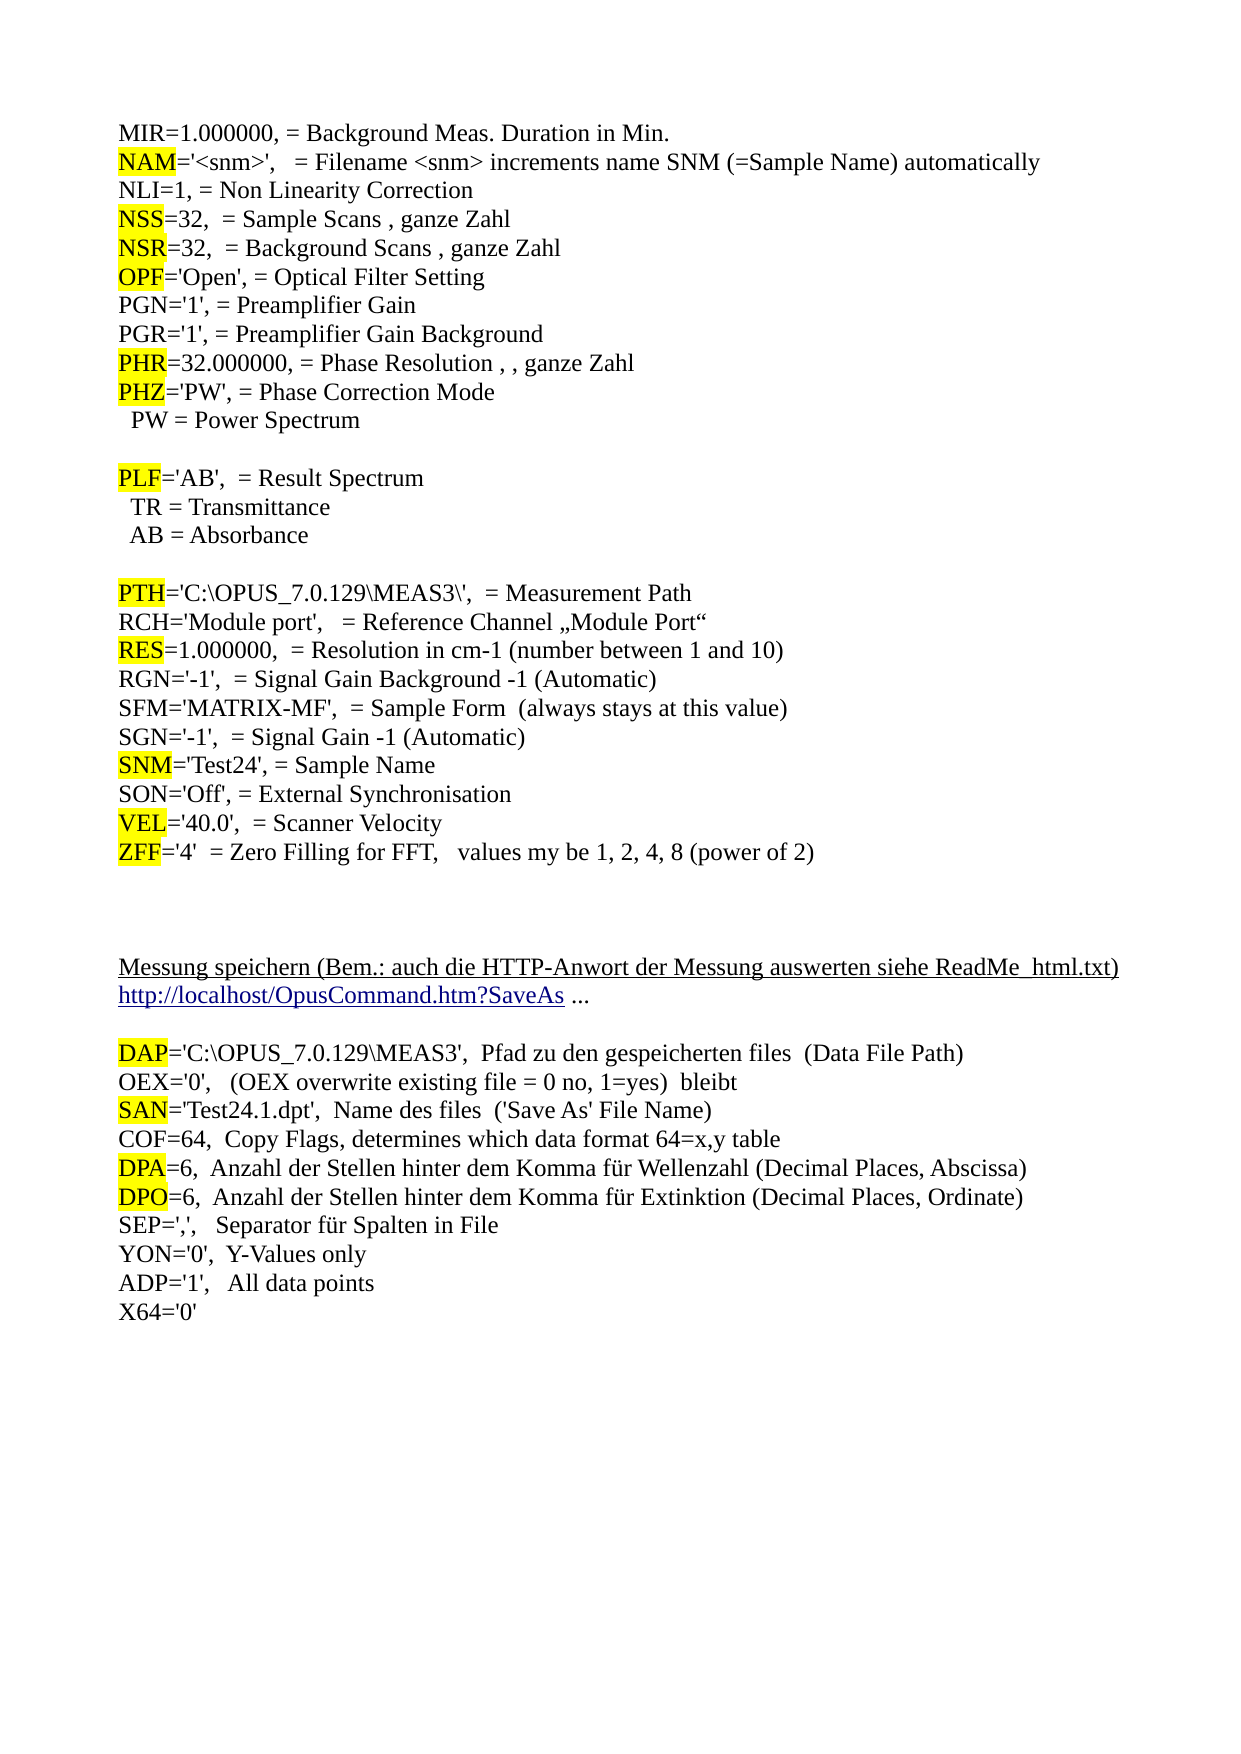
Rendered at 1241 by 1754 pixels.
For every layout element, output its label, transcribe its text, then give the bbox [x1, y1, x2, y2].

text NSS=32, = Sample Scans , ganze Zahl [118, 204, 1122, 233]
text OEX='0', (OEX overwrite existing file = 0 no, 1=yes) bleibt [118, 1067, 1122, 1096]
text ZFF='4' = Zero Filling for FFT, values my be 1, 2, 4, 8 (power of 2) [118, 837, 1122, 866]
text NLI=1, = Non Linearity Correction [118, 176, 1122, 204]
text VEL='40.0', = Scanner Velocity [118, 808, 1122, 837]
text MIR=1.000000, = Background Meas. Duration in Min. [118, 118, 1122, 147]
text AB = Absorbance [118, 521, 1122, 549]
text X64='0' [118, 1297, 1122, 1326]
text COF=64, Copy Flags, determines which data format 64=x,y table [118, 1124, 1122, 1153]
text SEP=',', Separator für Spalten in File [118, 1211, 1122, 1239]
text DAP='C:\OPUS_7.0.129\MEAS3', Pfad zu den gespeicherten files (Data File Path) [118, 1038, 1122, 1067]
text TR = Transmittance [118, 492, 1122, 521]
text PHZ='PW', = Phase Correction Mode [118, 377, 1122, 406]
text PW = Power Spectrum [118, 406, 1122, 434]
text RGN='-1', = Signal Gain Background -1 (Automatic) [118, 664, 1122, 693]
text OPF='Open', = Optical Filter Setting [118, 262, 1122, 291]
text PGN='1', = Preamplifier Gain [118, 291, 1122, 319]
text NAM='<snm>', = Filename <snm> increments name SNM (=Sample Name) automatically [118, 147, 1122, 176]
text PTH='C:\OPUS_7.0.129\MEAS3\', = Measurement Path [118, 578, 1122, 607]
text PHR=32.000000, = Phase Resolution , , ganze Zahl [118, 348, 1122, 377]
text PGR='1', = Preamplifier Gain Background [118, 319, 1122, 348]
text Messung speichern (Bem.: auch die HTTP-Anwort der Messung auswerten siehe ReadMe_html.txt) [118, 952, 1122, 981]
text RES=1.000000, = Resolution in cm-1 (number between 1 and 10) [118, 636, 1122, 664]
text ADP='1', All data points [118, 1268, 1122, 1297]
text YON='0', Y-Values only [118, 1239, 1122, 1268]
text SAN='Test24.1.dpt', Name des files ('Save As' File Name) [118, 1096, 1122, 1124]
text RCH='Module port', = Reference Channel „Module Port“ [118, 607, 1122, 636]
text DPO=6, Anzahl der Stellen hinter dem Komma für Extinktion (Decimal Places, Ordinate) [118, 1182, 1122, 1211]
text SON='Off', = External Synchronisation [118, 779, 1122, 808]
text PLF='AB', = Result Spectrum [118, 463, 1122, 492]
text SNM='Test24', = Sample Name [118, 751, 1122, 779]
text DPA=6, Anzahl der Stellen hinter dem Komma für Wellenzahl (Decimal Places, Abscissa) [118, 1153, 1122, 1182]
text http://localhost/OpusCommand.htm?SaveAs ... [118, 981, 1122, 1009]
text SGN='-1', = Signal Gain -1 (Automatic) [118, 722, 1122, 751]
text SFM='MATRIX-MF', = Sample Form (always stays at this value) [118, 693, 1122, 722]
text NSR=32, = Background Scans , ganze Zahl [118, 233, 1122, 262]
